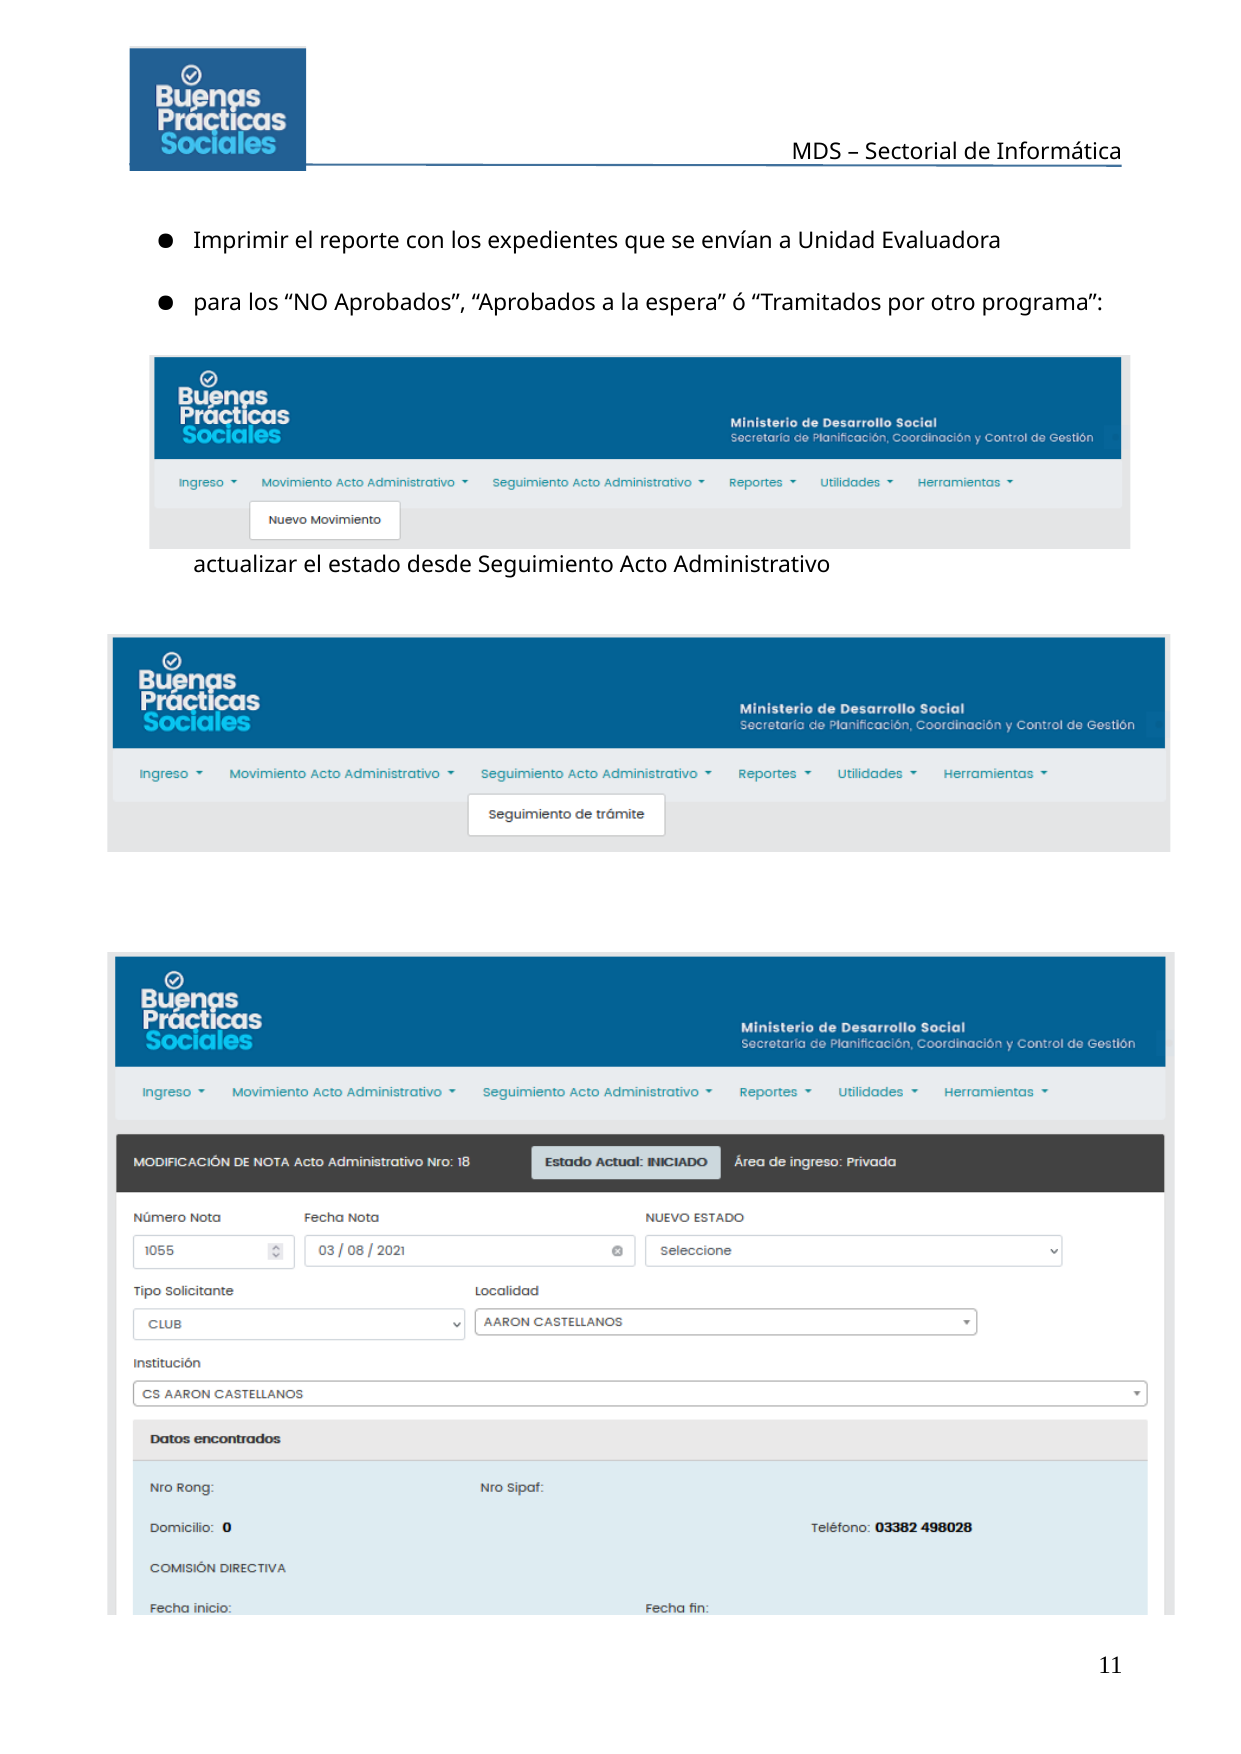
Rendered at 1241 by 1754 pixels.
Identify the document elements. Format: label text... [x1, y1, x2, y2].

picture [149, 355, 1131, 549]
list para los “NO Aprobados”, “Aprobados a la espera” ó “Tramitados por otro programa”: [156, 286, 1122, 355]
list Imprimir el reporte con los expedientes que se envían a Unidad Evaluadora [156, 224, 1122, 255]
picture [107, 634, 1171, 852]
list actualizar el estado desde Seguimiento Acto Administrativo [156, 549, 1122, 580]
picture [107, 952, 1175, 1615]
